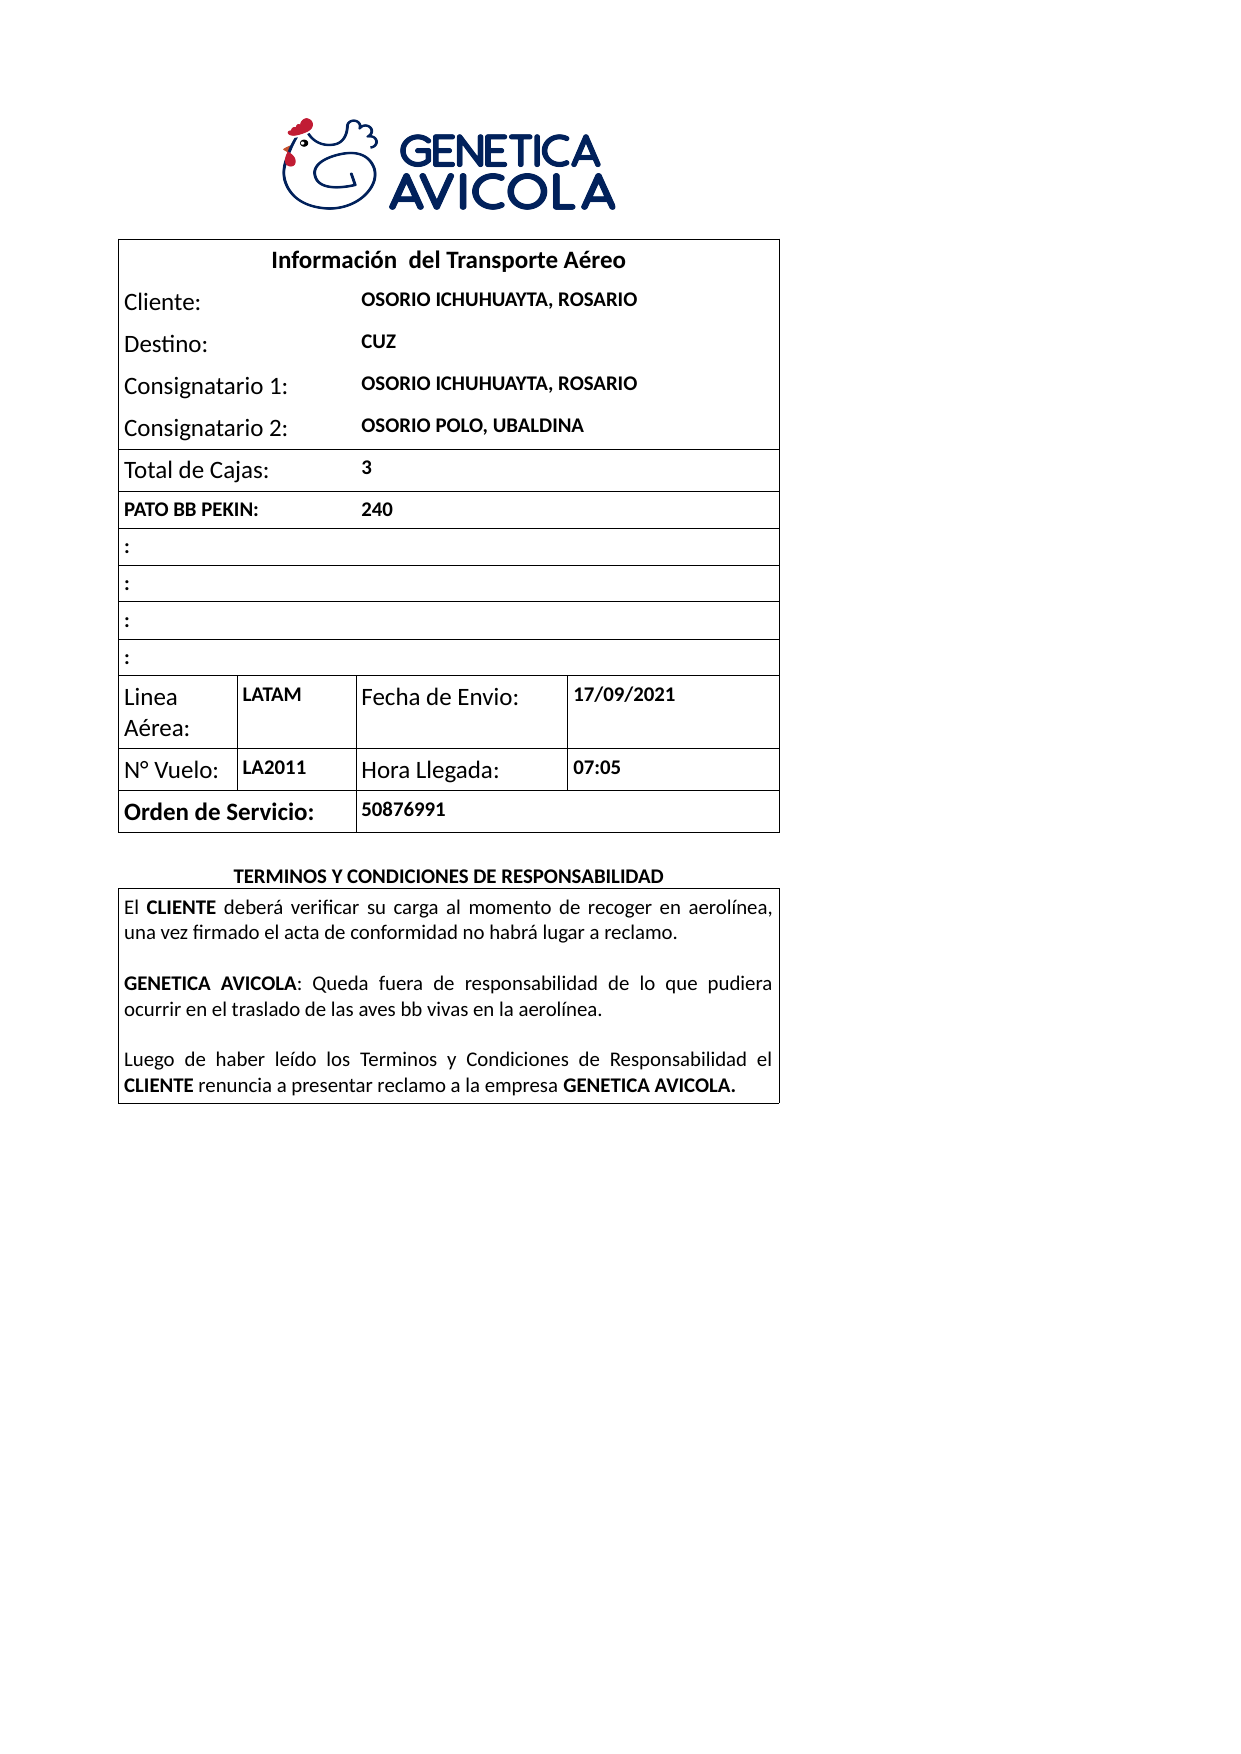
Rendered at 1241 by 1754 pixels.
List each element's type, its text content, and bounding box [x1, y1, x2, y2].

table_cell Cliente: [119, 281, 356, 322]
table_cell TERMINOS Y CONDICIONES DE RESPONSABILIDAD [118, 833, 779, 888]
table_cell Destino: [119, 323, 356, 364]
table_cell OSORIO POLO, UBALDINA [356, 406, 779, 448]
table_cell N° Vuelo: [119, 749, 237, 790]
table_cell Linea Aérea: [119, 676, 237, 748]
table_cell LATAM [238, 676, 356, 748]
table_cell 3 [356, 450, 779, 491]
table_cell : [119, 640, 356, 675]
table_cell Hora Llegada: [357, 749, 567, 790]
table_cell Orden de Servicio: [119, 791, 356, 832]
table_cell : [119, 602, 356, 638]
table_cell 07:05 [568, 749, 779, 790]
table_cell Total de Cajas: [119, 450, 356, 491]
table_cell 17/09/2021 [568, 676, 779, 748]
table_cell Fecha de Envio: [357, 676, 567, 748]
table_cell PATO BB PEKIN: [119, 492, 356, 527]
table_header Información del Transporte Aéreo [119, 240, 779, 281]
table_cell : [119, 529, 356, 564]
table_cell CUZ [356, 323, 779, 364]
table_cell LA2011 [238, 749, 356, 790]
table_cell [356, 602, 779, 638]
table_cell [356, 566, 779, 601]
picture [282, 118, 616, 210]
table_cell [356, 529, 779, 564]
table_cell 50876991 [357, 791, 779, 832]
table_cell Consignatario 1: [119, 365, 356, 406]
table_cell : [119, 566, 356, 601]
table_cell 240 [356, 492, 779, 527]
table_cell Consignatario 2: [119, 406, 356, 448]
table_cell OSORIO ICHUHUAYTA, ROSARIO [356, 365, 779, 406]
table_cell [356, 640, 779, 675]
table_cell El CLIENTE deberá verificar su carga al momento de recoger en aerolínea, una vez firmado el acta de conformidad no habrá lugar a reclamo. GENETICA AVICOLA: Queda fuera de responsabilidad de lo que pudiera ocurrir en el traslado de las aves bb vivas en la aerolínea. Luego de haber leído los Terminos y Condiciones de Responsabilidad el CLIENTE renuncia a presentar reclamo a la empresa GENETICA AVICOLA. [119, 889, 779, 1103]
table_cell OSORIO ICHUHUAYTA, ROSARIO [356, 281, 779, 322]
